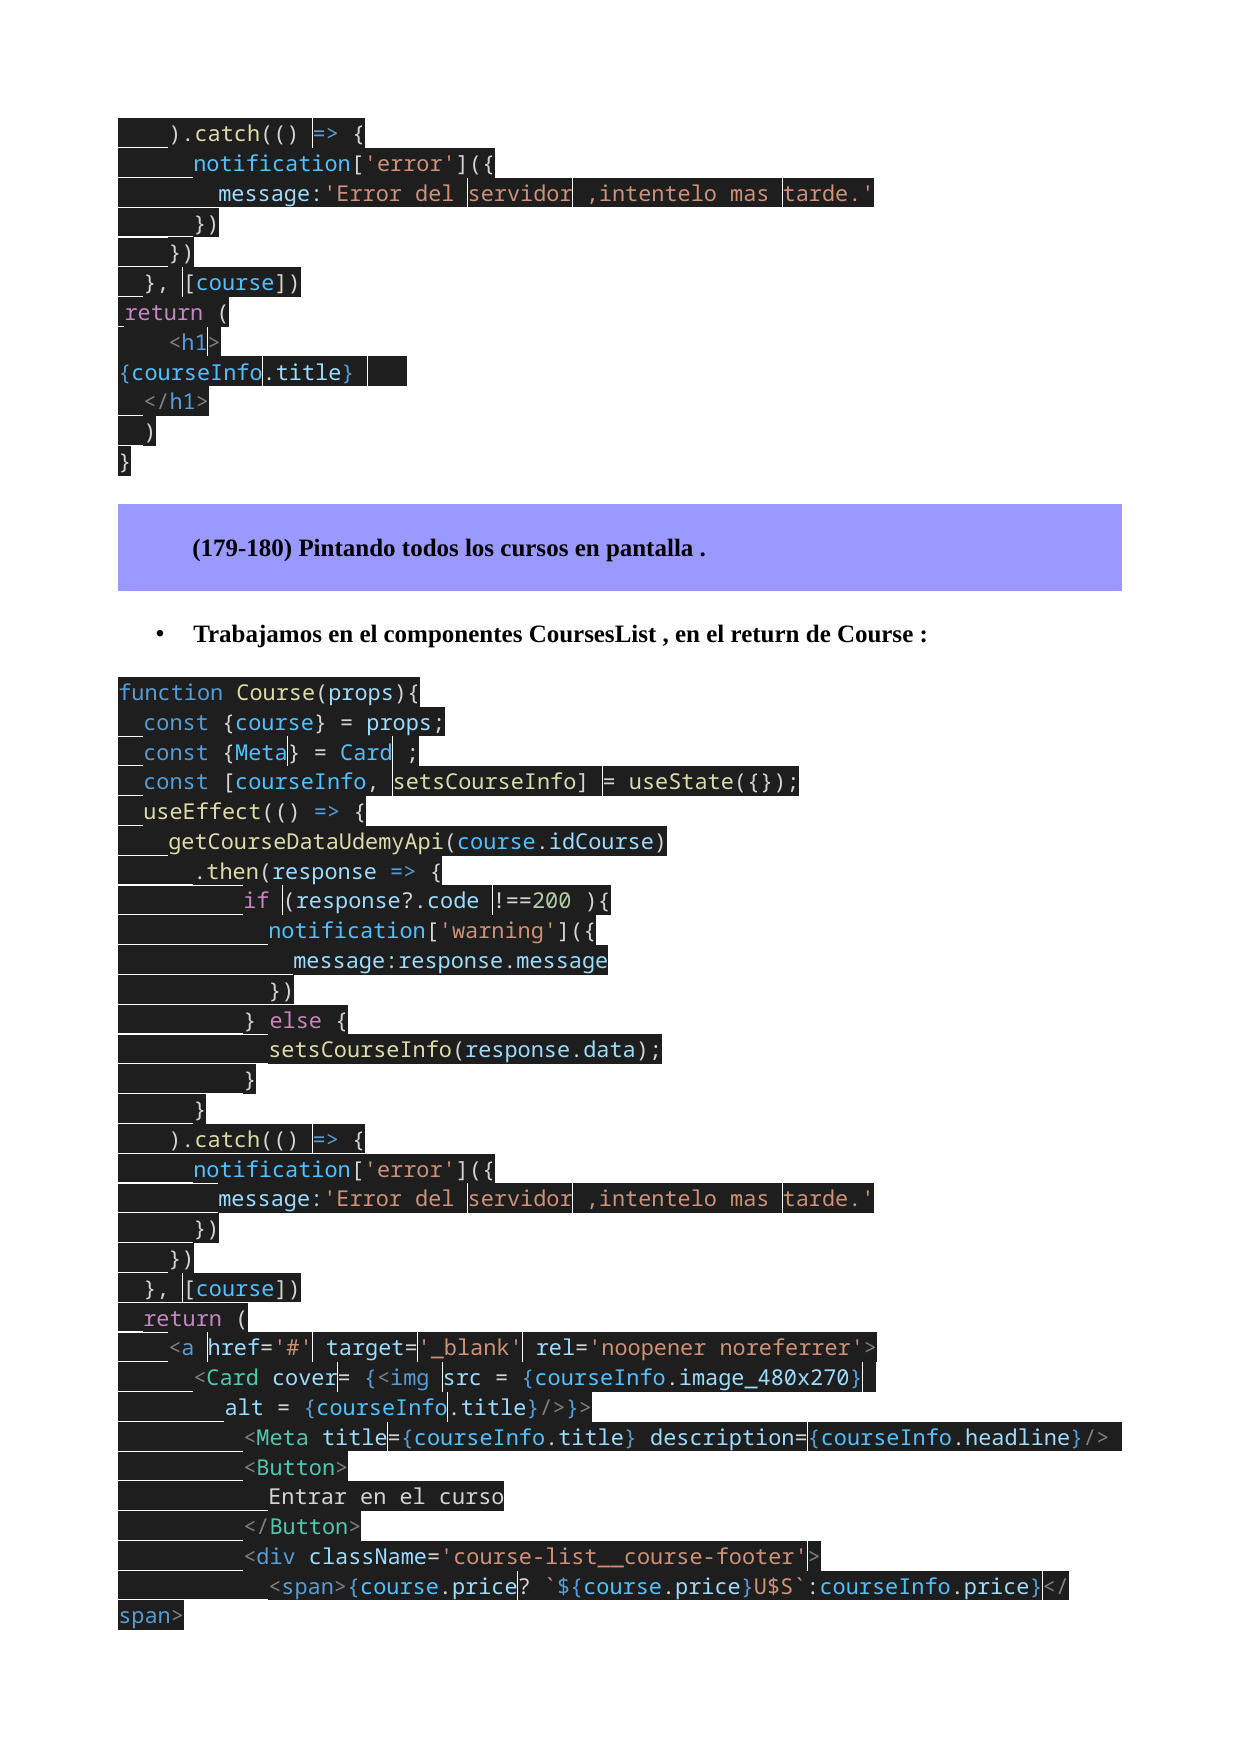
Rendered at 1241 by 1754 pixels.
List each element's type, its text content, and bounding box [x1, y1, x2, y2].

text }) [118, 1243, 1122, 1273]
text } [118, 446, 1122, 476]
text <h1> [118, 327, 1122, 356]
text <Card cover= {<img src = {courseInfo.image_480x270} [118, 1362, 1122, 1392]
text notification['error']({ [118, 1153, 1122, 1183]
text return ( [118, 1302, 1122, 1332]
text useEffect(() => { [118, 796, 1122, 826]
text }) [118, 975, 1122, 1004]
text }, [course]) [118, 267, 1122, 297]
text {courseInfo.title} [118, 356, 1122, 386]
text } [118, 1064, 1122, 1094]
text message:response.message [118, 945, 1122, 975]
text }) [118, 207, 1122, 237]
text const {course} = props; [118, 707, 1122, 736]
text message:'Error del servidor ,intentelo mas tarde.' [118, 1183, 1122, 1213]
text <Meta title={courseInfo.title} description={courseInfo.headline}/> [118, 1422, 1122, 1451]
text if (response?.code !==200 ){ [118, 885, 1122, 915]
text const {Meta} = Card ; [118, 736, 1122, 766]
text ).catch(() => { [118, 1124, 1122, 1153]
text (179-180) Pintando todos los cursos en pantalla . [118, 533, 1122, 562]
text </Button> [118, 1511, 1122, 1541]
text }, [course]) [118, 1273, 1122, 1302]
text } else { [118, 1004, 1122, 1034]
text return ( [118, 297, 1122, 327]
text alt = {courseInfo.title}/>}> [118, 1392, 1122, 1422]
text setsCourseInfo(response.data); [118, 1034, 1122, 1064]
text notification['warning']({ [118, 915, 1122, 945]
text function Course(props){ [118, 677, 1122, 707]
text <Button> [118, 1451, 1122, 1481]
text ) [118, 416, 1122, 446]
text ).catch(() => { [118, 118, 1122, 148]
text .then(response => { [118, 856, 1122, 885]
list Trabajamos en el componentes CoursesList , en el return de Course : [156, 619, 1122, 648]
text notification['error']({ [118, 148, 1122, 178]
text message:'Error del servidor ,intentelo mas tarde.' [118, 178, 1122, 207]
text </h1> [118, 386, 1122, 416]
text <a href='#' target='_blank' rel='noopener noreferrer'> [118, 1332, 1122, 1362]
text } [118, 1094, 1122, 1124]
text }) [118, 237, 1122, 267]
text Entrar en el curso [118, 1481, 1122, 1511]
text const [courseInfo, setsCourseInfo] = useState({}); [118, 766, 1122, 796]
text }) [118, 1213, 1122, 1243]
text <span>{course.price? `${course.price}U$S`:courseInfo.price}</span> [118, 1571, 1122, 1630]
text <div className='course-list__course-footer'> [118, 1541, 1122, 1571]
text getCourseDataUdemyApi(course.idCourse) [118, 826, 1122, 856]
